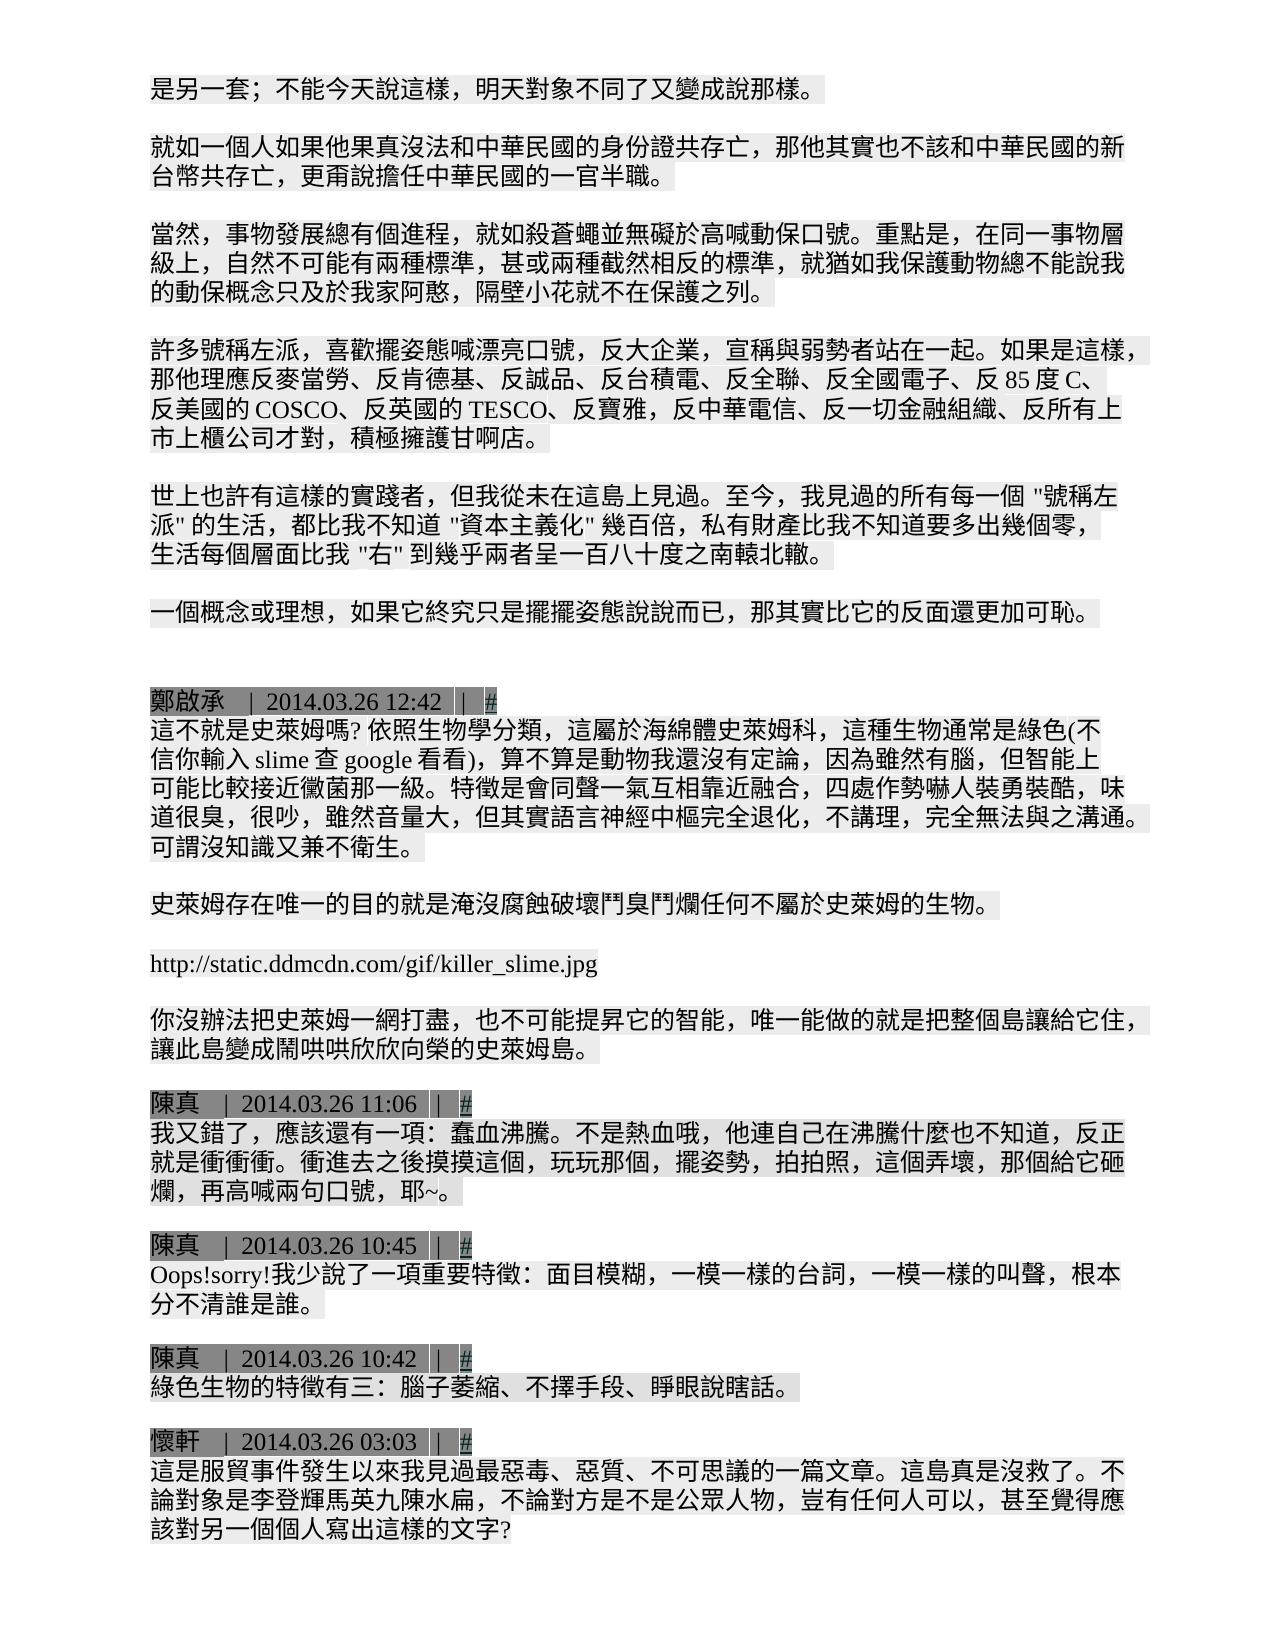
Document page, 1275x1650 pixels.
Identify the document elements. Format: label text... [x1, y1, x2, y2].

text 除了綠色生物，估計應該還會有一種人在裏頭湊合，就是左派。嚴格地說，是 "號稱左派"。這類人士通常講話講到後面往往也會來上幾句勞苦大眾萬歲的口號。 一個社會決定如何發展，基本上我都沒意見。如果大家真的一致同意學習古巴，我毫無疑問也會順應民意。但不管走哪條路線，總得有個一致性，不能嘴巴說一套，生活卻又完全是另一套；不能今天說這樣，明天對象不同了又變成說那樣。 就如一個人如果他果真沒法和中華民國的身份證共存亡，那他其實也不該和中華民國的新台幣共存亡，更甭說擔任中華民國的一官半職。 當然，事物發展總有個進程，就如殺蒼蠅並無礙於高喊動保口號。重點是，在同一事物層級上，自然不可能有兩種標準，甚或兩種截然相反的標準，就猶如我保護動物總不能說我的動保概念只及於我家阿憨，隔壁小花就不在保護之列。 許多號稱左派，喜歡擺姿態喊漂亮口號，反大企業，宣稱與弱勢者站在一起。如果是這樣，那他理應反麥當勞、反肯德基、反誠品、反台積電、反全聯、反全國電子、反85度C、反美國的COSCO、反英國的TESCO、反寶雅，反中華電信、反一切金融組織、反所有上市上櫃公司才對，積極擁護甘啊店。 世上也許有這樣的實踐者，但我從未在這島上見過。至今，我見過的所有每一個 "號稱左派" 的生活，都比我不知道 "資本主義化" 幾百倍，私有財產比我不知道要多出幾個零，生活每個層面比我 "右" 到幾乎兩者呈一百八十度之南轅北轍。 一個概念或理想，如果它終究只是擺擺姿態說說而已，那其實比它的反面還更加可恥。 [150, 75, 1125, 628]
text 綠色生物的特徵有三：腦子萎縮、不擇手段、睜眼說瞎話。 [150, 1373, 1125, 1402]
text 鄭啟承 | 2014.03.26 12:42 | # [150, 687, 1125, 716]
text 陳真 | 2014.03.26 10:45 | # [150, 1231, 1125, 1261]
text 我又錯了，應該還有一項：蠢血沸騰。不是熱血哦，他連自己在沸騰什麼也不知道，反正就是衝衝衝。衝進去之後摸摸這個，玩玩那個，擺姿勢，拍拍照，這個弄壞，那個給它砸爛，再高喊兩句口號，耶~。 [150, 1119, 1125, 1206]
text 懷軒 | 2014.03.26 03:03 | # [150, 1427, 1125, 1457]
text 陳真 | 2014.03.26 11:06 | # [150, 1089, 1125, 1119]
text Oops!sorry!我少說了一項重要特徵：面目模糊，一模一樣的台詞，一模一樣的叫聲，根本分不清誰是誰。 [150, 1261, 1125, 1319]
text 陳真 | 2014.03.26 10:42 | # [150, 1344, 1125, 1373]
text 這是服貿事件發生以來我見過最惡毒、惡質、不可思議的一篇文章。這島真是沒救了。不論對象是李登輝馬英九陳水扁，不論對方是不是公眾人物，豈有任何人可以，甚至覺得應該對另一個個人寫出這樣的文字? ~~~~~~~~~~~~~~~~~~~~~~~~~~~~~~~~~~~~~~~~~~~~~~ http://www.ettoday.net/news/20140324/338490.htm http://mhperng.blogspot.tw/2014/03/blog-post_24.html 給周美青的一封公開信 周女士： 為了你家和台灣，我求妳兩件事：帶馬英九到醫院去檢查，如果他精神不正常或者已經失去法定行為能力，請妳坦白告訴全國人；如果醫院找不出他的病而他也不肯辭職，請妳跟他離婚，讓他了解他所做的事有多令人厭惡、痛恨、不齒。台灣不能再有人因為和平抗爭而流血，而你們家更不需要有一個令萬代子孫蒙羞的家長。 請妳記得：媒體上陳水扁外孫的照片總是被打上馬賽克，見不得人。馬家雖已斷了香火，妳不會希望連妳的外孫在國內外都見不得人。但是，事情已經開始發生了，行政院前濺血的照片必將傳遍全世界，全世界都會知道：馬英九對和平抗議的群眾施暴，打到他們頭破血流。 現在大家恨的是馬英九，如果事態繼續惡化，大家的恨會滿溢而漫流，無處宣洩的恨意會淹漫妳們家的每一個成員，然後淹漫到妳女婿家，淹漫到你們的子孫身上。請妳別讓這恨無止盡地繼續滋生、漫延。 我的常識告訴我：如果有兩張滿臉是血的照片，流血的就不會只有兩個人──鎮暴警察只會被下命「不許流血」，或者「不惜流血」，而鎮暴警察「打得興起」、「打得眼紅」時，不會只打兩個人。 妳或許會說：這是抗爭者自討的。不！抗爭者自討的是被抬離、被水車沖擊、被噴辣椒水。這裡不是天安門，這裡沒有解放軍，這裡沒有獨裁者鄧小平，我們沒有人預料到和平抗爭也要被打到頭破血流。 我們了解，暴力是殘忍的表徵；我們也了解，暴力是無能的表徵。馬英九沒有能力管理這個國家，而你最了解馬英九的無能，繼續讓他坐在總統位上負擔他早已承受不了的壓力，只會使他變得更無能，更殘暴。 我知道，要隨時要防範這個無能的丈夫在人前出醜是很累的。但是，如果他注定成事不足敗事有餘，請妳把他帶回家──家醜無須外揚，況且，讓禍害不出家門，總比害你們全家人整天被人怒目相向的好。 周女士，嫁給馬英九是妳的不幸，但是拜託妳別讓他變成全台灣人的不幸；他對台灣的傷害歷史將不會忘記，只希望這個恨不要滋生、漫延到你們家的每一個成員，甚至後代子孫。 [150, 1457, 1125, 1573]
text 這不就是史萊姆嗎? 依照生物學分類，這屬於海綿體史萊姆科，這種生物通常是綠色(不信你輸入slime查google看看)，算不算是動物我還沒有定論，因為雖然有腦，但智能上可能比較接近黴菌那一級。特徵是會同聲一氣互相靠近融合，四處作勢嚇人裝勇裝酷，味道很臭，很吵，雖然音量大，但其實語言神經中樞完全退化，不講理，完全無法與之溝通。可謂沒知識又兼不衛生。 史萊姆存在唯一的目的就是淹沒腐蝕破壞鬥臭鬥爛任何不屬於史萊姆的生物。 http://static.ddmcdn.com/gif/killer_slime.jpg 你沒辦法把史萊姆一網打盡，也不可能提昇它的智能，唯一能做的就是把整個島讓給它住，讓此島變成鬧哄哄欣欣向榮的史萊姆島。 [150, 716, 1125, 1064]
